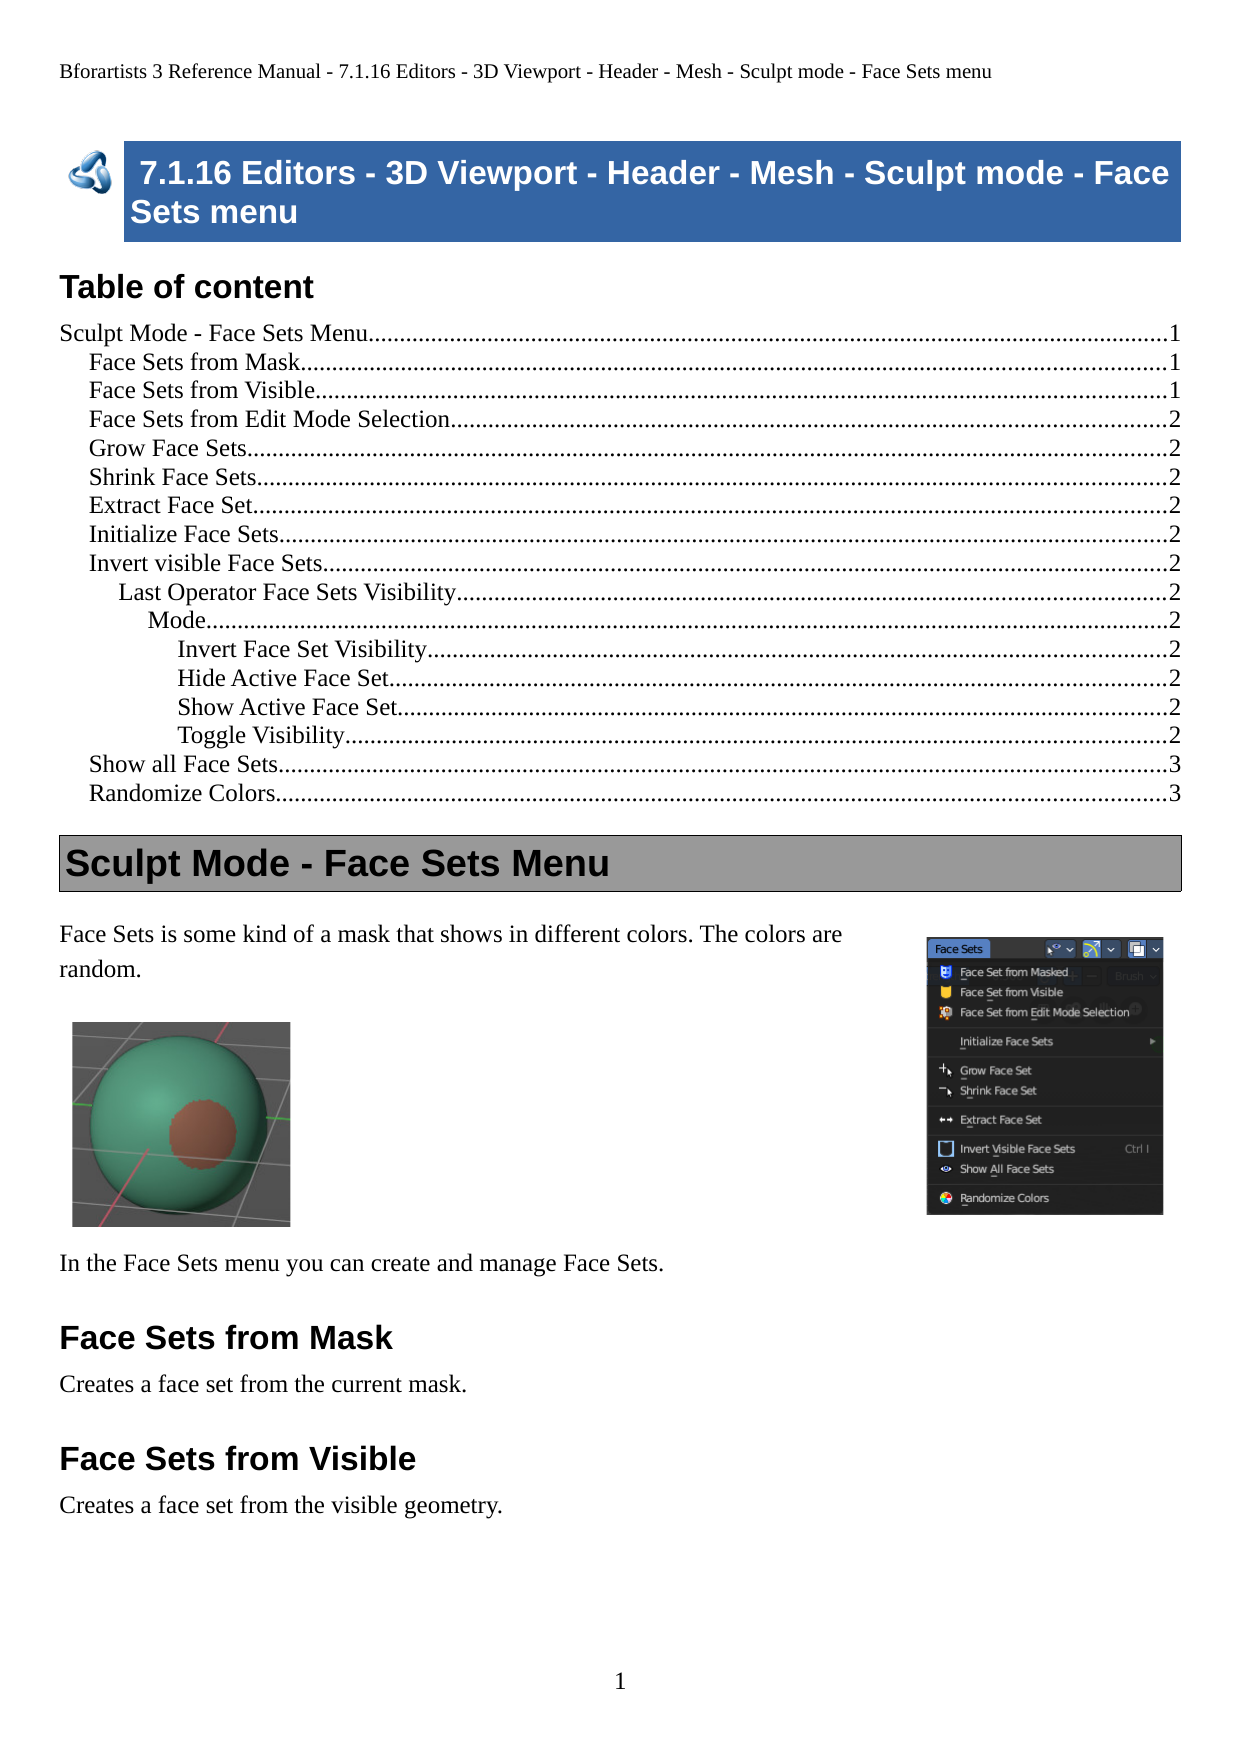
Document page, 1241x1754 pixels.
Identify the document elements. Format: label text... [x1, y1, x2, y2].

table_header [59, 141, 124, 242]
text Initialize Face Sets 2 [88, 519, 1181, 548]
picture [65, 147, 114, 197]
text Last Operator Face Sets Visibility 2 [118, 577, 1181, 605]
subtitle Table of content [59, 267, 1181, 305]
text Show all Face Sets 3 [88, 749, 1181, 778]
subtitle Face Sets from Mask [59, 1318, 1181, 1357]
text Randomize Colors 3 [88, 778, 1181, 807]
text Toggle Visibility 2 [177, 720, 1181, 749]
text Show Active Face Set 2 [177, 692, 1181, 720]
text Face Sets from Mask 1 [88, 347, 1181, 375]
text Face Sets from Visible 1 [88, 375, 1181, 404]
text Creates a face set from the current mask. [59, 1369, 1181, 1398]
text Grow Face Sets 2 [88, 433, 1181, 462]
text Invert Face Set Visibility 2 [177, 634, 1181, 663]
text Hide Active Face Set 2 [177, 663, 1181, 692]
table_header Sculpt Mode - Face Sets Menu [60, 836, 1181, 891]
text Face Sets from Edit Mode Selection 2 [88, 404, 1181, 433]
table_header 7.1.16 Editors - 3D Viewport - Header - Mesh - Sculpt mode - Face Sets menu [124, 141, 1181, 242]
picture [72, 1022, 291, 1227]
text Invert visible Face Sets 2 [88, 548, 1181, 577]
text Creates a face set from the visible geometry. [59, 1490, 1181, 1519]
text Sculpt Mode - Face Sets Menu 1 [59, 318, 1181, 347]
text In the Face Sets menu you can create and manage Face Sets. [59, 1248, 1181, 1277]
text Shrink Face Sets 2 [88, 462, 1181, 490]
text Mode 2 [147, 605, 1181, 634]
text Extract Face Set 2 [88, 490, 1181, 519]
picture [926, 937, 1164, 1215]
subtitle Face Sets from Visible [59, 1439, 1181, 1478]
text Face Sets is some kind of a mask that shows in different colors. The colors are random. [59, 919, 1181, 983]
